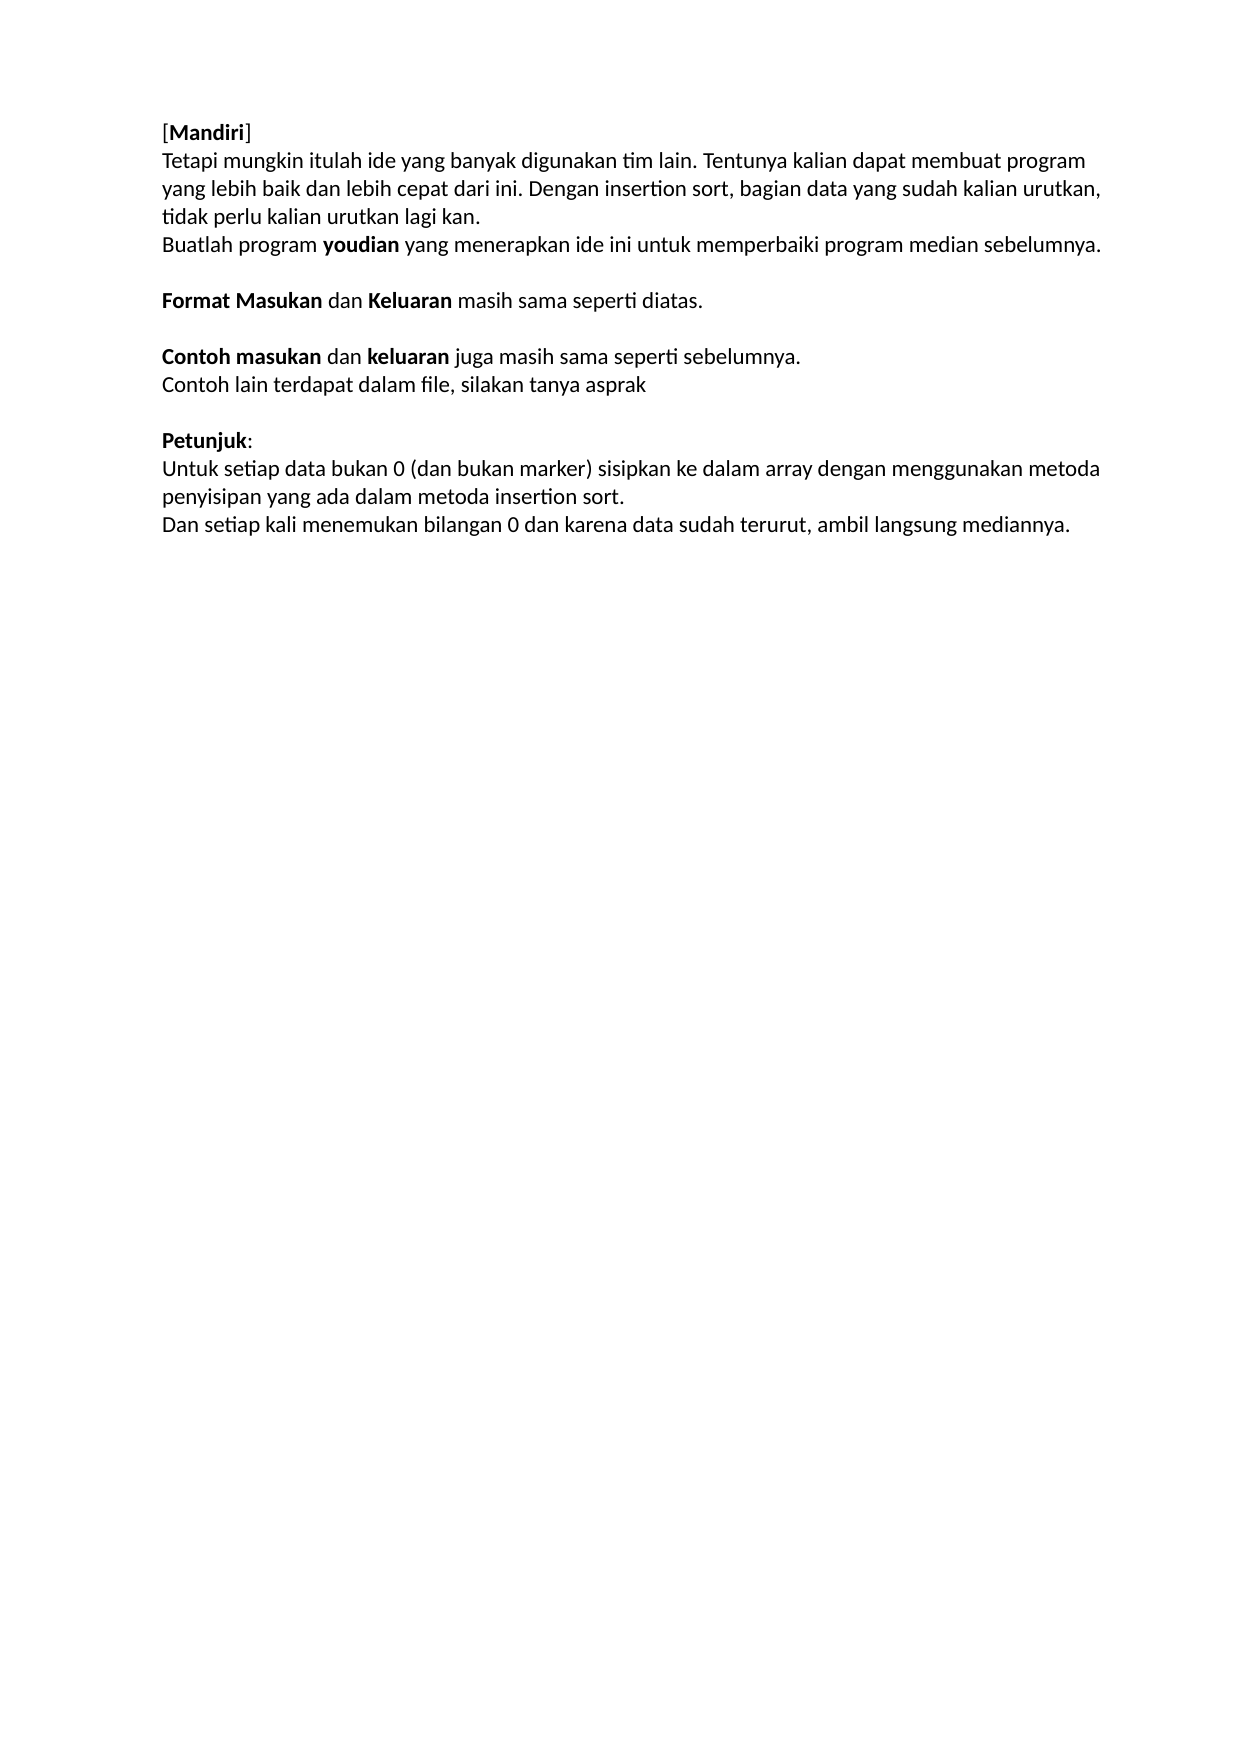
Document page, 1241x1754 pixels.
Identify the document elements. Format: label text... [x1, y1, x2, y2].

text Untuk setiap data bukan 0 (dan bukan marker) sisipkan ke dalam array dengan menggunakan metoda penyisipan yang ada dalam metoda insertion sort. [162, 454, 1122, 510]
text Format Masukan dan Keluaran masih sama seperti diatas. [162, 286, 1122, 314]
text Contoh masukan dan keluaran juga masih sama seperti sebelumnya. [162, 342, 1122, 370]
text Petunjuk: [162, 426, 1122, 454]
text Tetapi mungkin itulah ide yang banyak digunakan tim lain. Tentunya kalian dapat membuat program yang lebih baik dan lebih cepat dari ini. Dengan insertion sort, bagian data yang sudah kalian urutkan, tidak perlu kalian urutkan lagi kan. [162, 146, 1122, 230]
text Dan setiap kali menemukan bilangan 0 dan karena data sudah terurut, ambil langsung mediannya. [162, 510, 1122, 538]
text Contoh lain terdapat dalam file, silakan tanya asprak [162, 370, 1122, 398]
text Buatlah program youdian yang menerapkan ide ini untuk memperbaiki program median sebelumnya. [162, 230, 1122, 258]
text [Mandiri] [162, 118, 1122, 146]
